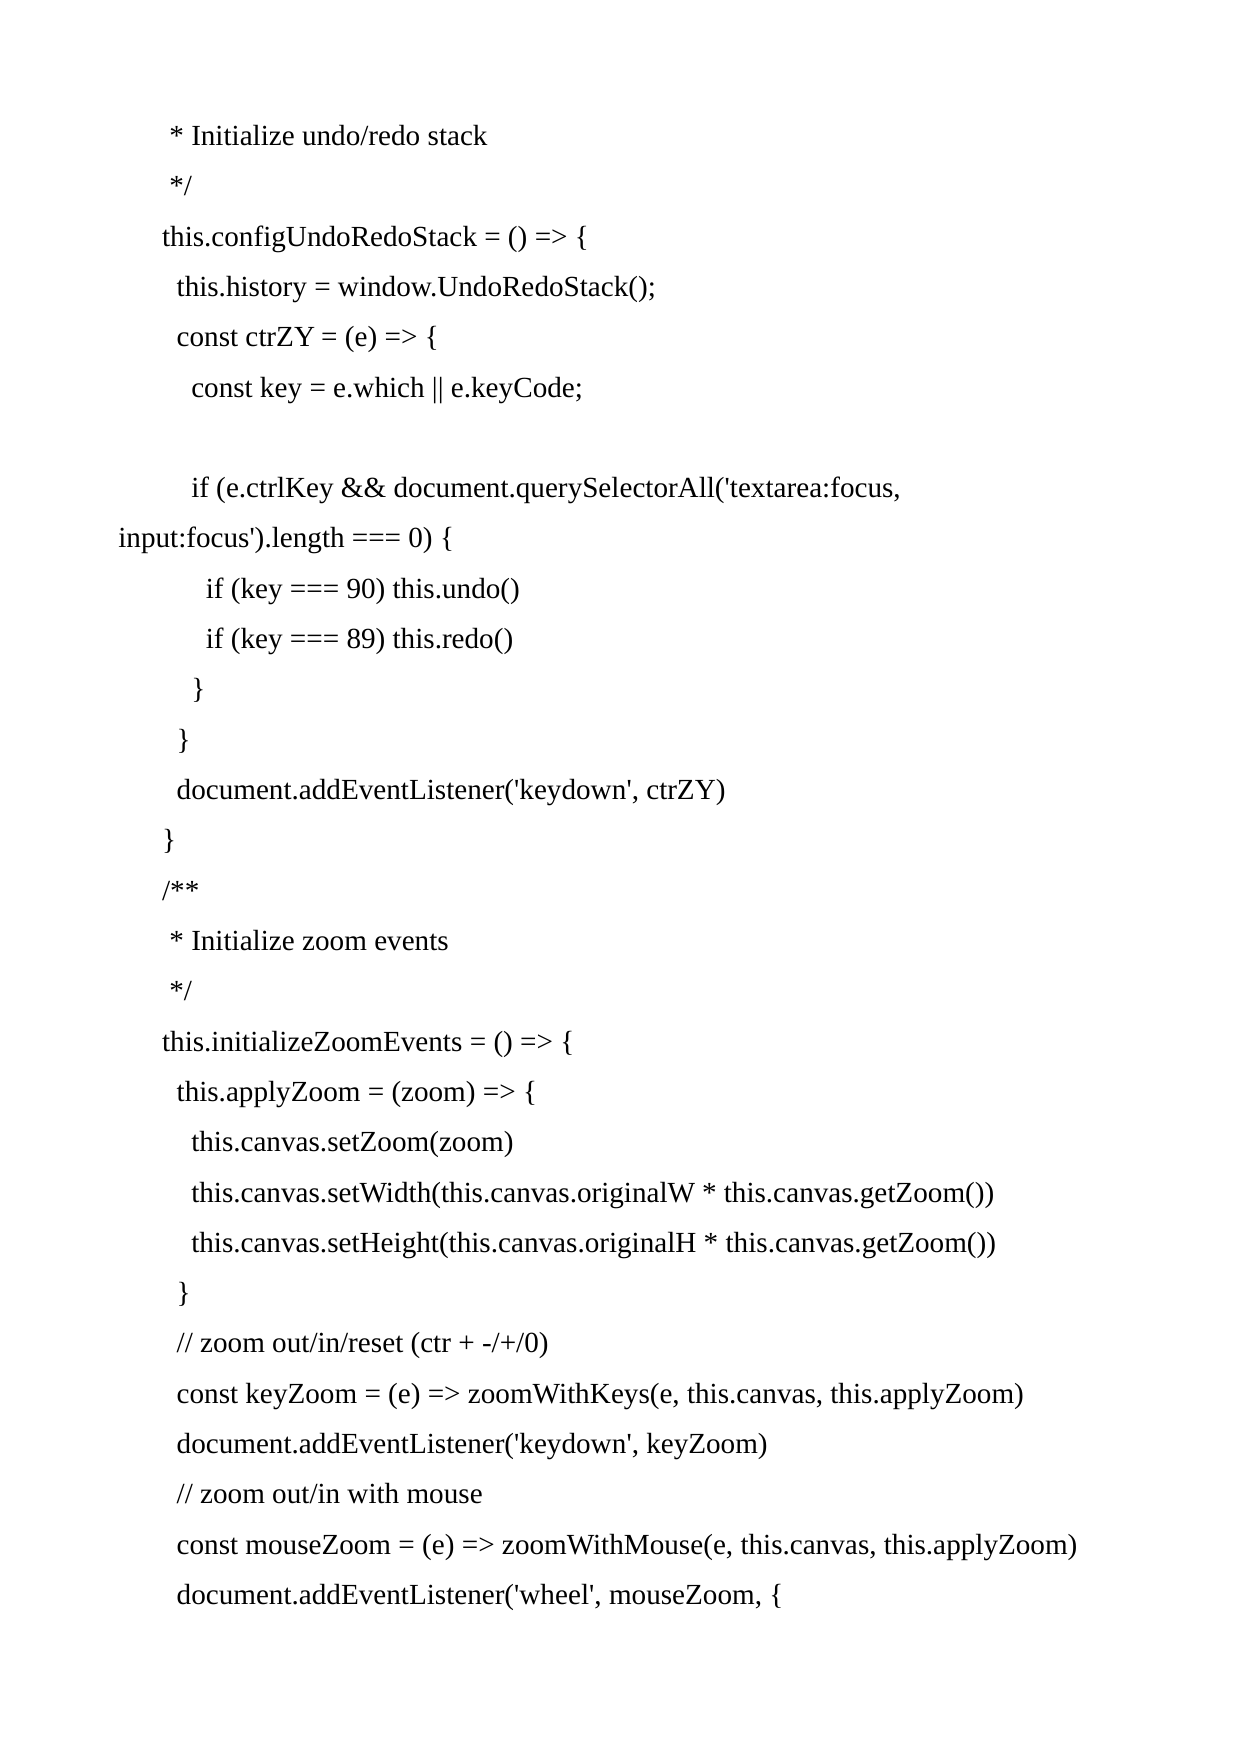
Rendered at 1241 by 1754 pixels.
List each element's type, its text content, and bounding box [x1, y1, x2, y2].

text /** [118, 873, 1122, 906]
text * Initialize zoom events [118, 923, 1122, 957]
text } [118, 722, 1122, 755]
text if (key === 89) this.redo() [118, 621, 1122, 655]
text } [118, 822, 1122, 856]
text */ [118, 168, 1122, 202]
text this.initializeZoomEvents = () => { [118, 1024, 1122, 1057]
text if (e.ctrlKey && document.querySelectorAll('textarea:focus, input:focus').length === 0) { [118, 470, 1122, 554]
text this.canvas.setWidth(this.canvas.originalW * this.canvas.getZoom()) [118, 1175, 1122, 1208]
text this.canvas.setZoom(zoom) [118, 1124, 1122, 1158]
text if (key === 90) this.undo() [118, 571, 1122, 604]
text const keyZoom = (e) => zoomWithKeys(e, this.canvas, this.applyZoom) [118, 1376, 1122, 1409]
text } [118, 1275, 1122, 1309]
text this.configUndoRedoStack = () => { [118, 219, 1122, 252]
text // zoom out/in with mouse [118, 1477, 1122, 1510]
text this.canvas.setHeight(this.canvas.originalH * this.canvas.getZoom()) [118, 1225, 1122, 1258]
text } [118, 672, 1122, 705]
text this.history = window.UndoRedoStack(); [118, 269, 1122, 303]
text const mouseZoom = (e) => zoomWithMouse(e, this.canvas, this.applyZoom) [118, 1527, 1122, 1560]
text const ctrZY = (e) => { [118, 319, 1122, 353]
text const key = e.which || e.keyCode; [118, 370, 1122, 403]
text // zoom out/in/reset (ctr + -/+/0) [118, 1326, 1122, 1359]
text document.addEventListener('keydown', keyZoom) [118, 1426, 1122, 1460]
text * Initialize undo/redo stack [118, 118, 1122, 152]
text document.addEventListener('keydown', ctrZY) [118, 772, 1122, 806]
text document.addEventListener('wheel', mouseZoom, { [118, 1577, 1122, 1611]
text */ [118, 973, 1122, 1007]
text this.applyZoom = (zoom) => { [118, 1074, 1122, 1108]
